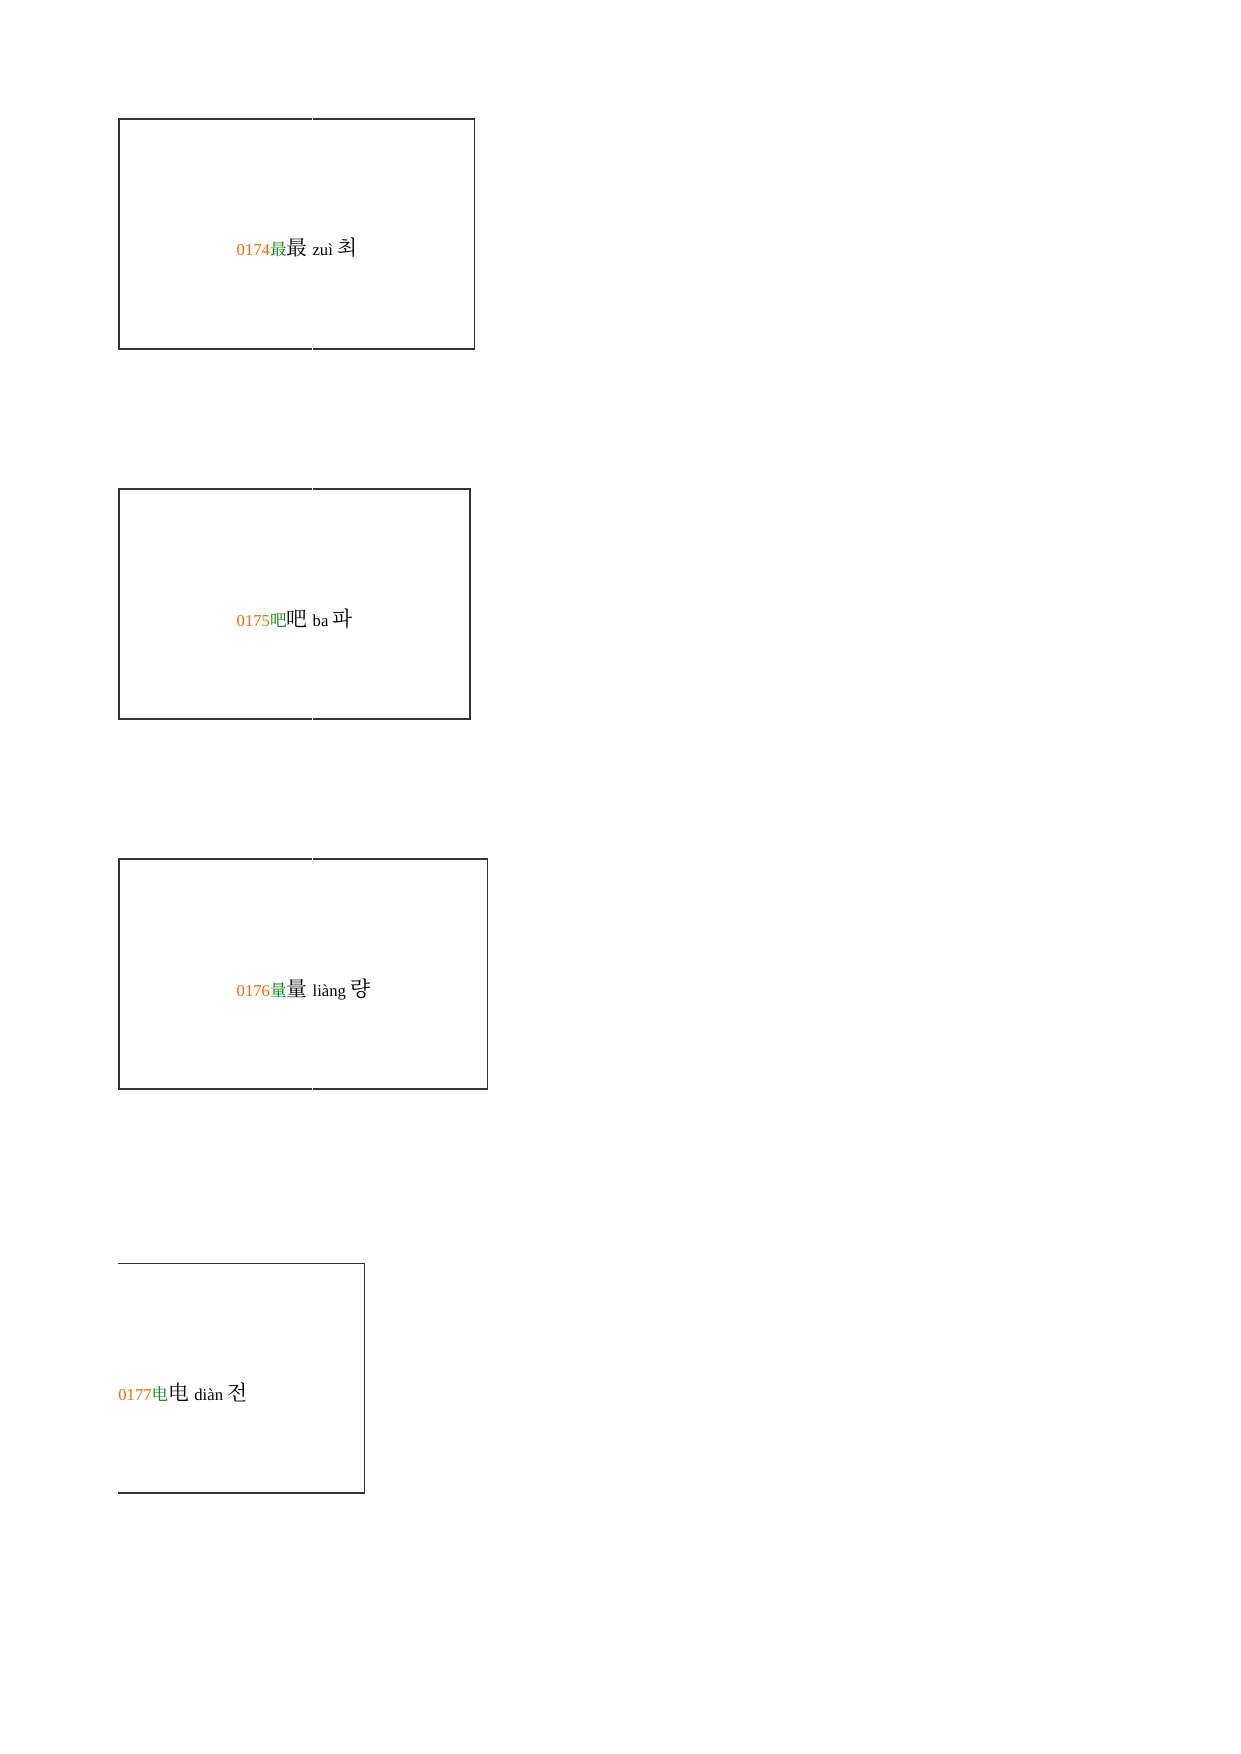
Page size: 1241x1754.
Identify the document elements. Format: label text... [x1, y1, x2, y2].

text [471, 488, 1122, 719]
text 0177电电 diàn 전 [118, 1264, 364, 1492]
text 0175吧吧 ba 파 [120, 489, 469, 719]
text 0176量量 liàng 량 [120, 859, 487, 1089]
text 0174最最 zuì 최 [120, 119, 474, 349]
text [365, 1262, 1122, 1494]
text [475, 118, 1122, 349]
text [488, 858, 1122, 1090]
